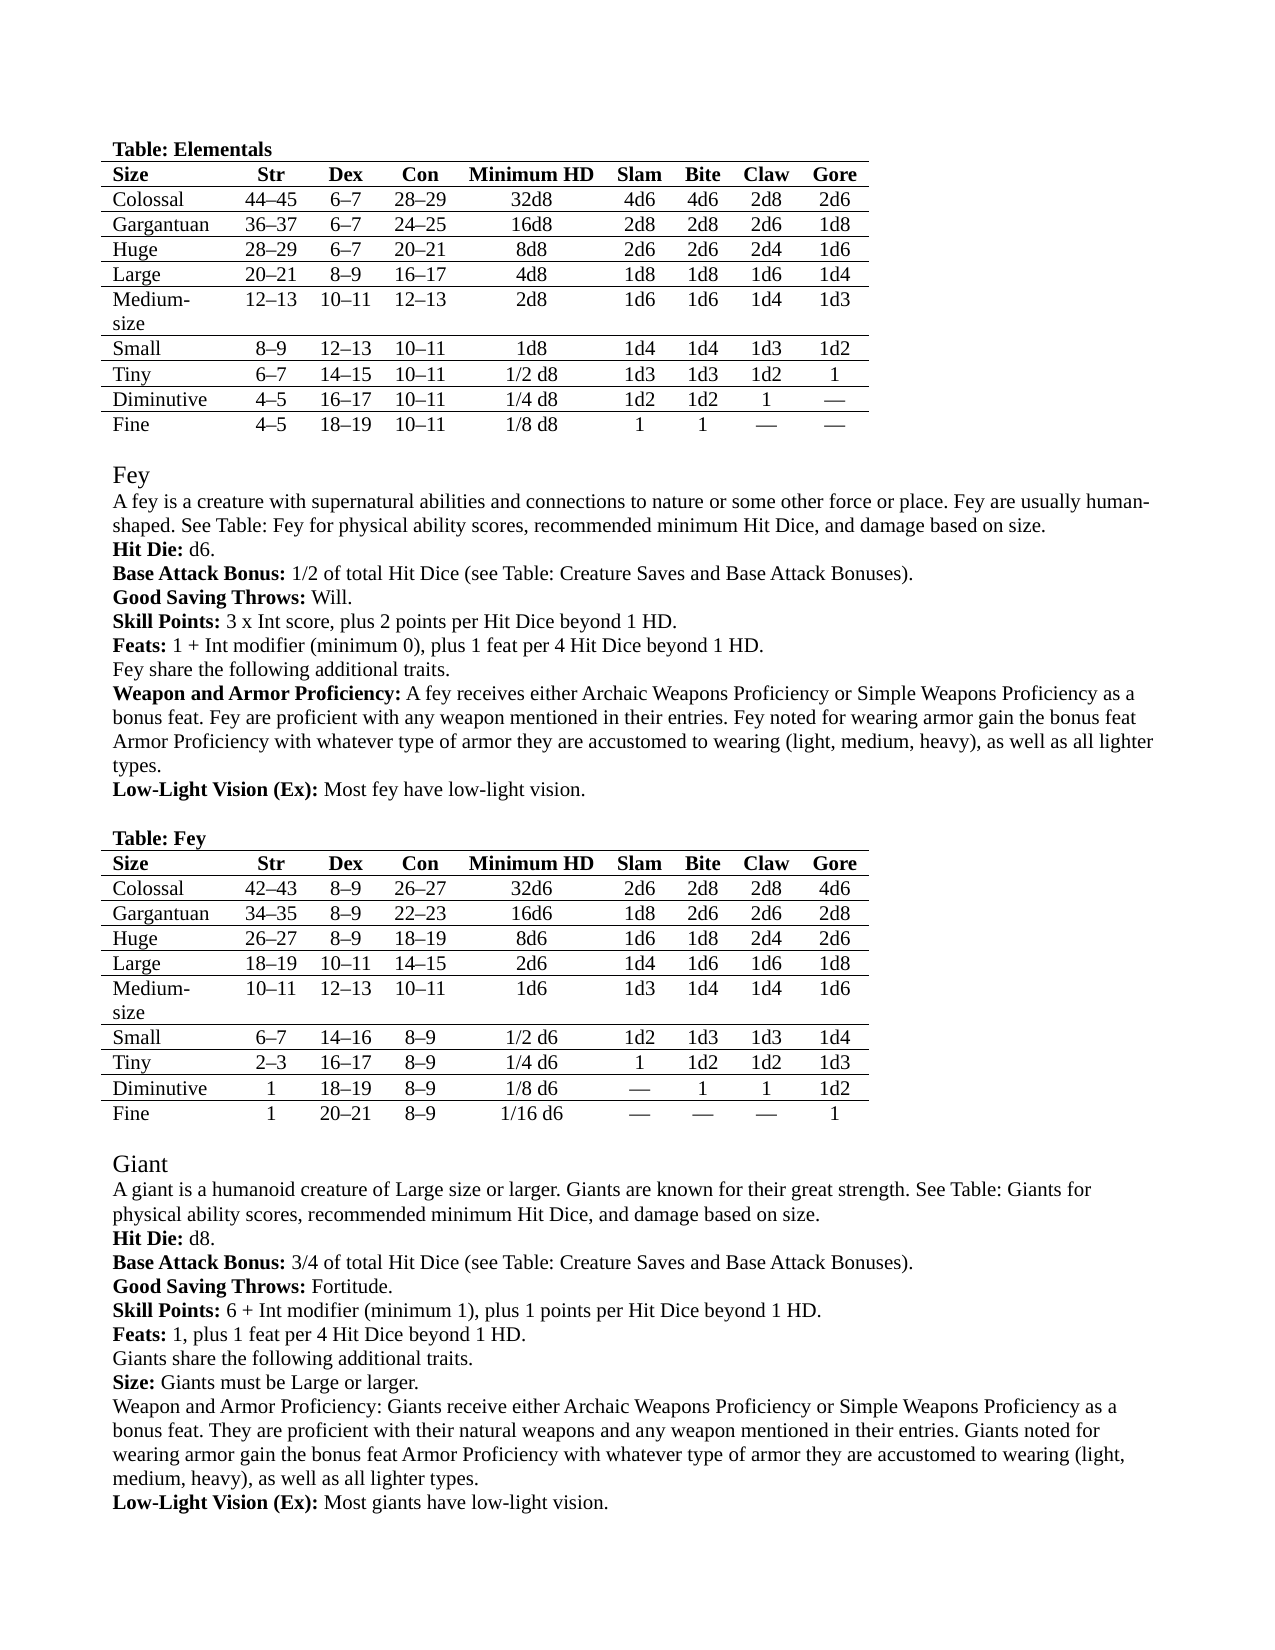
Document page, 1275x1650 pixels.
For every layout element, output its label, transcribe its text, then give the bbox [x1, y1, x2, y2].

subtitle Fey [112, 460, 1162, 488]
table_cell 22–23 [383, 901, 457, 925]
table_cell 2d4 [732, 926, 801, 950]
table_cell 44–45 [234, 187, 308, 211]
table_cell 1 [234, 1075, 308, 1099]
table_cell 6–7 [234, 1025, 308, 1049]
table_cell 18–19 [308, 412, 383, 436]
table_cell 2d6 [673, 901, 732, 925]
table_cell 1d6 [606, 287, 673, 335]
table_cell 12–13 [308, 336, 383, 360]
table_cell 2d8 [673, 212, 732, 236]
table_cell 1d8 [606, 901, 673, 925]
table_cell 20–21 [234, 262, 308, 286]
table_cell 36–37 [234, 212, 308, 236]
table_cell 14–15 [383, 951, 457, 975]
table_cell Dex [308, 851, 383, 874]
table_cell Con [383, 162, 457, 186]
table_cell 1 [732, 1075, 801, 1099]
table_cell Slam [606, 162, 673, 186]
table_cell 1d3 [801, 287, 868, 335]
table_cell 2d8 [606, 212, 673, 236]
table_cell 2d6 [732, 901, 801, 925]
table_cell 10–11 [383, 387, 457, 411]
table_cell 4d6 [606, 187, 673, 211]
text Feats: 1, plus 1 feat per 4 Hit Dice beyond 1 HD. [112, 1322, 1162, 1346]
table_cell 2d6 [606, 876, 673, 900]
table_cell 1d4 [606, 336, 673, 360]
text Fey share the following additional traits. [112, 657, 1162, 681]
table_cell 8d6 [458, 926, 606, 950]
table_cell Claw [732, 851, 801, 874]
table_cell 1d2 [606, 387, 673, 411]
text A giant is a humanoid creature of Large size or larger. Giants are known for their great strength. See Table: Giants for physical ability scores, recommended minimum Hit Dice, and damage based on size. [112, 1177, 1162, 1226]
table_cell Claw [732, 162, 801, 186]
table_cell 16–17 [308, 387, 383, 411]
table_cell 6–7 [308, 212, 383, 236]
table_cell 10–11 [234, 976, 308, 1024]
table_cell 6–7 [308, 237, 383, 261]
table_cell 1d3 [801, 1050, 868, 1074]
table_cell 1d6 [732, 951, 801, 975]
table_cell Huge [101, 926, 234, 950]
text Size: Giants must be Large or larger. [112, 1370, 1162, 1394]
table_cell 1 [606, 1050, 673, 1074]
table_cell 42–43 [234, 876, 308, 900]
table_cell 1d4 [732, 976, 801, 1024]
text Skill Points: 3 x Int score, plus 2 points per Hit Dice beyond 1 HD. [112, 609, 1162, 633]
table_cell 1 [606, 412, 673, 436]
text Low-Light Vision (Ex): Most fey have low-light vision. [112, 777, 1162, 801]
table_cell 10–11 [308, 287, 383, 335]
table_cell 10–11 [383, 412, 457, 436]
table_cell — [732, 1101, 801, 1124]
table_cell Colossal [101, 187, 234, 211]
table_cell — [673, 1101, 732, 1124]
table_cell 2d8 [458, 287, 606, 335]
table_cell 1d6 [673, 951, 732, 975]
table_cell 28–29 [234, 237, 308, 261]
subtitle Giant [112, 1149, 1162, 1177]
table_cell 1 [732, 387, 801, 411]
table_cell — [732, 412, 801, 436]
table_cell 1 [673, 412, 732, 436]
table_cell Small [101, 1025, 234, 1049]
table_cell 20–21 [383, 237, 457, 261]
table_cell 28–29 [383, 187, 457, 211]
table_cell Large [101, 262, 234, 286]
table_cell 16d6 [458, 901, 606, 925]
table_cell 1d2 [732, 1050, 801, 1074]
table_cell 18–19 [234, 951, 308, 975]
table_cell 1d2 [732, 361, 801, 386]
table_cell 1d6 [606, 926, 673, 950]
table_cell 1d4 [801, 262, 868, 286]
table_header Table: Elementals [101, 137, 868, 161]
table_cell Fine [101, 1101, 234, 1124]
table_cell 1d2 [673, 387, 732, 411]
table_cell 2d4 [732, 237, 801, 261]
table_cell 2d6 [801, 187, 868, 211]
table_cell 12–13 [234, 287, 308, 335]
table_cell 6–7 [308, 187, 383, 211]
table_cell 14–16 [308, 1025, 383, 1049]
table_cell — [606, 1101, 673, 1124]
table_cell — [801, 387, 868, 411]
table_cell 2d8 [801, 901, 868, 925]
table_cell 1/4 d6 [458, 1050, 606, 1074]
table_cell 8–9 [383, 1050, 457, 1074]
table_cell 34–35 [234, 901, 308, 925]
table_cell Bite [673, 162, 732, 186]
table_cell 1d8 [458, 336, 606, 360]
table_cell 4d6 [801, 876, 868, 900]
table_cell 20–21 [308, 1101, 383, 1124]
table_cell 10–11 [383, 976, 457, 1024]
table_cell 18–19 [308, 1075, 383, 1099]
table_cell 1 [673, 1075, 732, 1099]
table_cell Large [101, 951, 234, 975]
table_cell — [801, 412, 868, 436]
table_cell Con [383, 851, 457, 874]
table_cell 16–17 [383, 262, 457, 286]
table_cell Gargantuan [101, 901, 234, 925]
table_cell Medium-size [101, 976, 234, 1024]
table_cell 2d6 [801, 926, 868, 950]
table_cell 1d6 [458, 976, 606, 1024]
table_cell 1d3 [732, 1025, 801, 1049]
text Base Attack Bonus: 3/4 of total Hit Dice (see Table: Creature Saves and Base Attack Bonuses). [112, 1249, 1162, 1274]
table_cell 1/2 d8 [458, 361, 606, 386]
table_cell 26–27 [383, 876, 457, 900]
table_cell 10–11 [383, 361, 457, 386]
table_cell 26–27 [234, 926, 308, 950]
table_cell 1d8 [801, 212, 868, 236]
table_cell 1d3 [606, 976, 673, 1024]
table_cell 1d4 [801, 1025, 868, 1049]
text Weapon and Armor Proficiency: Giants receive either Archaic Weapons Proficiency or Simple Weapons Proficiency as a bonus feat. They are proficient with their natural weapons and any weapon mentioned in their entries. Giants noted for wearing armor gain the bonus feat Armor Proficiency with whatever type of armor they are accustomed to wearing (light, medium, heavy), as well as all lighter types. [112, 1394, 1162, 1490]
table_cell 2–3 [234, 1050, 308, 1074]
table_cell Tiny [101, 1050, 234, 1074]
text Feats: 1 + Int modifier (minimum 0), plus 1 feat per 4 Hit Dice beyond 1 HD. [112, 633, 1162, 657]
text Low-Light Vision (Ex): Most giants have low-light vision. [112, 1490, 1162, 1514]
table_cell Colossal [101, 876, 234, 900]
table_cell 1d8 [673, 926, 732, 950]
table_cell 1d4 [732, 287, 801, 335]
table_cell 1 [801, 361, 868, 386]
table_cell Fine [101, 412, 234, 436]
table_cell 2d8 [673, 876, 732, 900]
table_cell 4–5 [234, 387, 308, 411]
table_cell 2d6 [673, 237, 732, 261]
table_cell Diminutive [101, 1075, 234, 1099]
table_cell 1d4 [673, 976, 732, 1024]
table_cell 10–11 [308, 951, 383, 975]
table_cell 8–9 [383, 1101, 457, 1124]
table_cell Gargantuan [101, 212, 234, 236]
table_cell 1d6 [732, 262, 801, 286]
table_header Table: Fey [101, 825, 868, 849]
table_cell Dex [308, 162, 383, 186]
table_cell 12–13 [308, 976, 383, 1024]
table_cell 1d3 [673, 361, 732, 386]
text Base Attack Bonus: 1/2 of total Hit Dice (see Table: Creature Saves and Base Attack Bonuses). [112, 561, 1162, 585]
table_cell 1 [234, 1101, 308, 1124]
table_cell 10–11 [383, 336, 457, 360]
table_cell 1d2 [606, 1025, 673, 1049]
table_cell Diminutive [101, 387, 234, 411]
table_cell 8–9 [308, 262, 383, 286]
table_cell Bite [673, 851, 732, 874]
table_cell 1d6 [673, 287, 732, 335]
table_cell 1 [801, 1101, 868, 1124]
table_cell 4–5 [234, 412, 308, 436]
table_cell 8–9 [308, 901, 383, 925]
table_cell 1d3 [606, 361, 673, 386]
table_cell 4d8 [458, 262, 606, 286]
table_cell Huge [101, 237, 234, 261]
table_cell Str [234, 162, 308, 186]
text Hit Die: d6. [112, 537, 1162, 561]
table_cell 1d6 [801, 237, 868, 261]
table_cell 1d3 [673, 1025, 732, 1049]
table_cell 8–9 [308, 876, 383, 900]
table_cell 1d4 [606, 951, 673, 975]
table_cell 1d3 [732, 336, 801, 360]
table_cell 1/8 d6 [458, 1075, 606, 1099]
table_cell 1/8 d8 [458, 412, 606, 436]
table_cell 32d8 [458, 187, 606, 211]
table_cell 4d6 [673, 187, 732, 211]
table_cell 18–19 [383, 926, 457, 950]
table_cell 8–9 [383, 1075, 457, 1099]
table_cell 1d8 [606, 262, 673, 286]
table_cell 2d6 [732, 212, 801, 236]
text Hit Die: d8. [112, 1226, 1162, 1249]
table_cell 8–9 [308, 926, 383, 950]
table_cell Gore [801, 162, 868, 186]
table_cell 16–17 [308, 1050, 383, 1074]
table_cell 2d6 [458, 951, 606, 975]
table_cell 8d8 [458, 237, 606, 261]
table_cell 14–15 [308, 361, 383, 386]
table_cell 1/16 d6 [458, 1101, 606, 1124]
table_cell 2d8 [732, 187, 801, 211]
table_cell 2d8 [732, 876, 801, 900]
table_cell 1/2 d6 [458, 1025, 606, 1049]
table_cell 1d8 [673, 262, 732, 286]
table_cell 12–13 [383, 287, 457, 335]
text Skill Points: 6 + Int modifier (minimum 1), plus 1 points per Hit Dice beyond 1 HD. [112, 1298, 1162, 1322]
table_cell 1d8 [801, 951, 868, 975]
text Weapon and Armor Proficiency: A fey receives either Archaic Weapons Proficiency or Simple Weapons Proficiency as a bonus feat. Fey are proficient with any weapon mentioned in their entries. Fey noted for wearing armor gain the bonus feat Armor Proficiency with whatever type of armor they are accustomed to wearing (light, medium, heavy), as well as all lighter types. [112, 681, 1162, 777]
text Giants share the following additional traits. [112, 1346, 1162, 1370]
table_cell — [606, 1075, 673, 1099]
table_cell 1d6 [801, 976, 868, 1024]
table_cell 16d8 [458, 212, 606, 236]
table_cell 32d6 [458, 876, 606, 900]
table_cell 6–7 [234, 361, 308, 386]
table_cell 2d6 [606, 237, 673, 261]
table_cell 1d4 [673, 336, 732, 360]
table_cell 8–9 [234, 336, 308, 360]
table_cell Minimum HD [458, 851, 606, 874]
table_cell Minimum HD [458, 162, 606, 186]
text Good Saving Throws: Fortitude. [112, 1274, 1162, 1298]
table_cell Slam [606, 851, 673, 874]
table_cell Tiny [101, 361, 234, 386]
table_cell 1/4 d8 [458, 387, 606, 411]
table_cell Size [101, 851, 234, 874]
table_cell Str [234, 851, 308, 874]
table_cell 8–9 [383, 1025, 457, 1049]
table_cell Medium-size [101, 287, 234, 335]
text A fey is a creature with supernatural abilities and connections to nature or some other force or place. Fey are usually human-shaped. See Table: Fey for physical ability scores, recommended minimum Hit Dice, and damage based on size. [112, 488, 1162, 537]
table_cell 24–25 [383, 212, 457, 236]
table_cell 1d2 [673, 1050, 732, 1074]
text Good Saving Throws: Will. [112, 585, 1162, 609]
table_cell 1d2 [801, 336, 868, 360]
table_cell 1d2 [801, 1075, 868, 1099]
table_cell Size [101, 162, 234, 186]
table_cell Small [101, 336, 234, 360]
table_cell Gore [801, 851, 868, 874]
